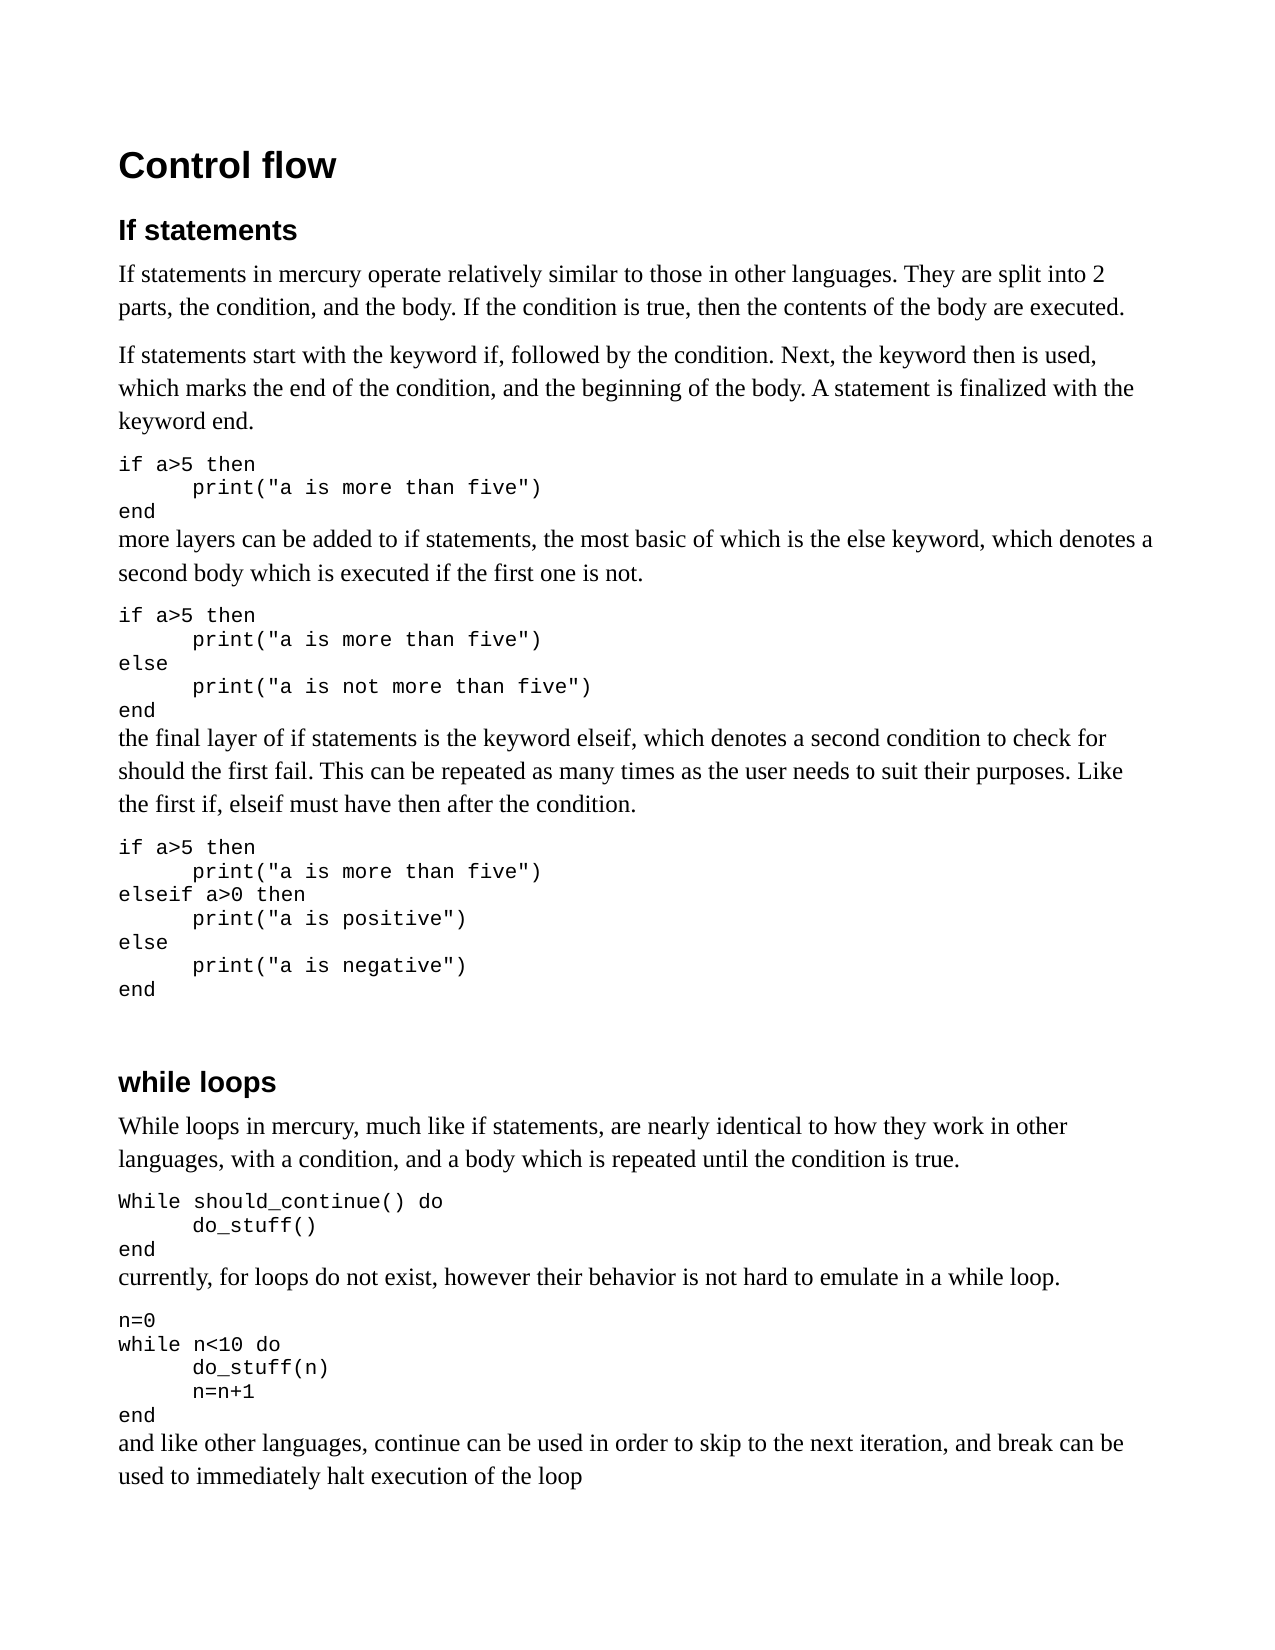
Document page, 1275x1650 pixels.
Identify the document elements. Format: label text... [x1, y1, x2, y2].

subtitle while loops [118, 1065, 1157, 1098]
text and like other languages, continue can be used in order to skip to the next iteration, and break can be used to immediately halt execution of the loop [118, 1428, 1157, 1490]
text while n<10 do [118, 1334, 1157, 1357]
text If statements in mercury operate relatively similar to those in other languages. They are split into 2 parts, the condition, and the body. If the condition is true, then the contents of the body are executed. [118, 259, 1157, 321]
subtitle Control flow [118, 143, 1157, 186]
text n=n+1 [118, 1381, 1157, 1404]
text end [118, 1239, 1157, 1262]
text elseif a>0 then [118, 884, 1157, 908]
subtitle If statements [118, 213, 1157, 247]
text do_stuff(n) [118, 1357, 1157, 1381]
text if a>5 then [118, 837, 1157, 861]
text While loops in mercury, much like if statements, are nearly identical to how they work in other languages, with a condition, and a body which is repeated until the condition is true. [118, 1111, 1157, 1173]
text end [118, 1404, 1157, 1428]
text print("a is more than five") [118, 629, 1157, 652]
text more layers can be added to if statements, the most basic of which is the else keyword, which denotes a second body which is executed if the first one is not. [118, 524, 1157, 586]
text print("a is more than five") [118, 861, 1157, 884]
text print("a is more than five") [118, 477, 1157, 501]
text the final layer of if statements is the keyword elseif, which denotes a second condition to check for should the first fail. This can be repeated as many times as the user needs to suit their purposes. Like the first if, elseif must have then after the condition. [118, 723, 1157, 818]
text end [118, 700, 1157, 723]
text print("a is not more than five") [118, 676, 1157, 700]
text n=0 [118, 1310, 1157, 1334]
text currently, for loops do not exist, however their behavior is not hard to emulate in a while loop. [118, 1262, 1157, 1291]
text end [118, 501, 1157, 524]
text If statements start with the keyword if, followed by the condition. Next, the keyword then is used, which marks the end of the condition, and the beginning of the body. A statement is finalized with the keyword end. [118, 340, 1157, 435]
text if a>5 then [118, 605, 1157, 629]
text print("a is negative") [118, 955, 1157, 979]
text else [118, 652, 1157, 676]
text end [118, 979, 1157, 1003]
text While should_continue() do [118, 1191, 1157, 1215]
text do_stuff() [118, 1215, 1157, 1239]
text print("a is positive") else [118, 908, 1157, 955]
text if a>5 then [118, 454, 1157, 477]
